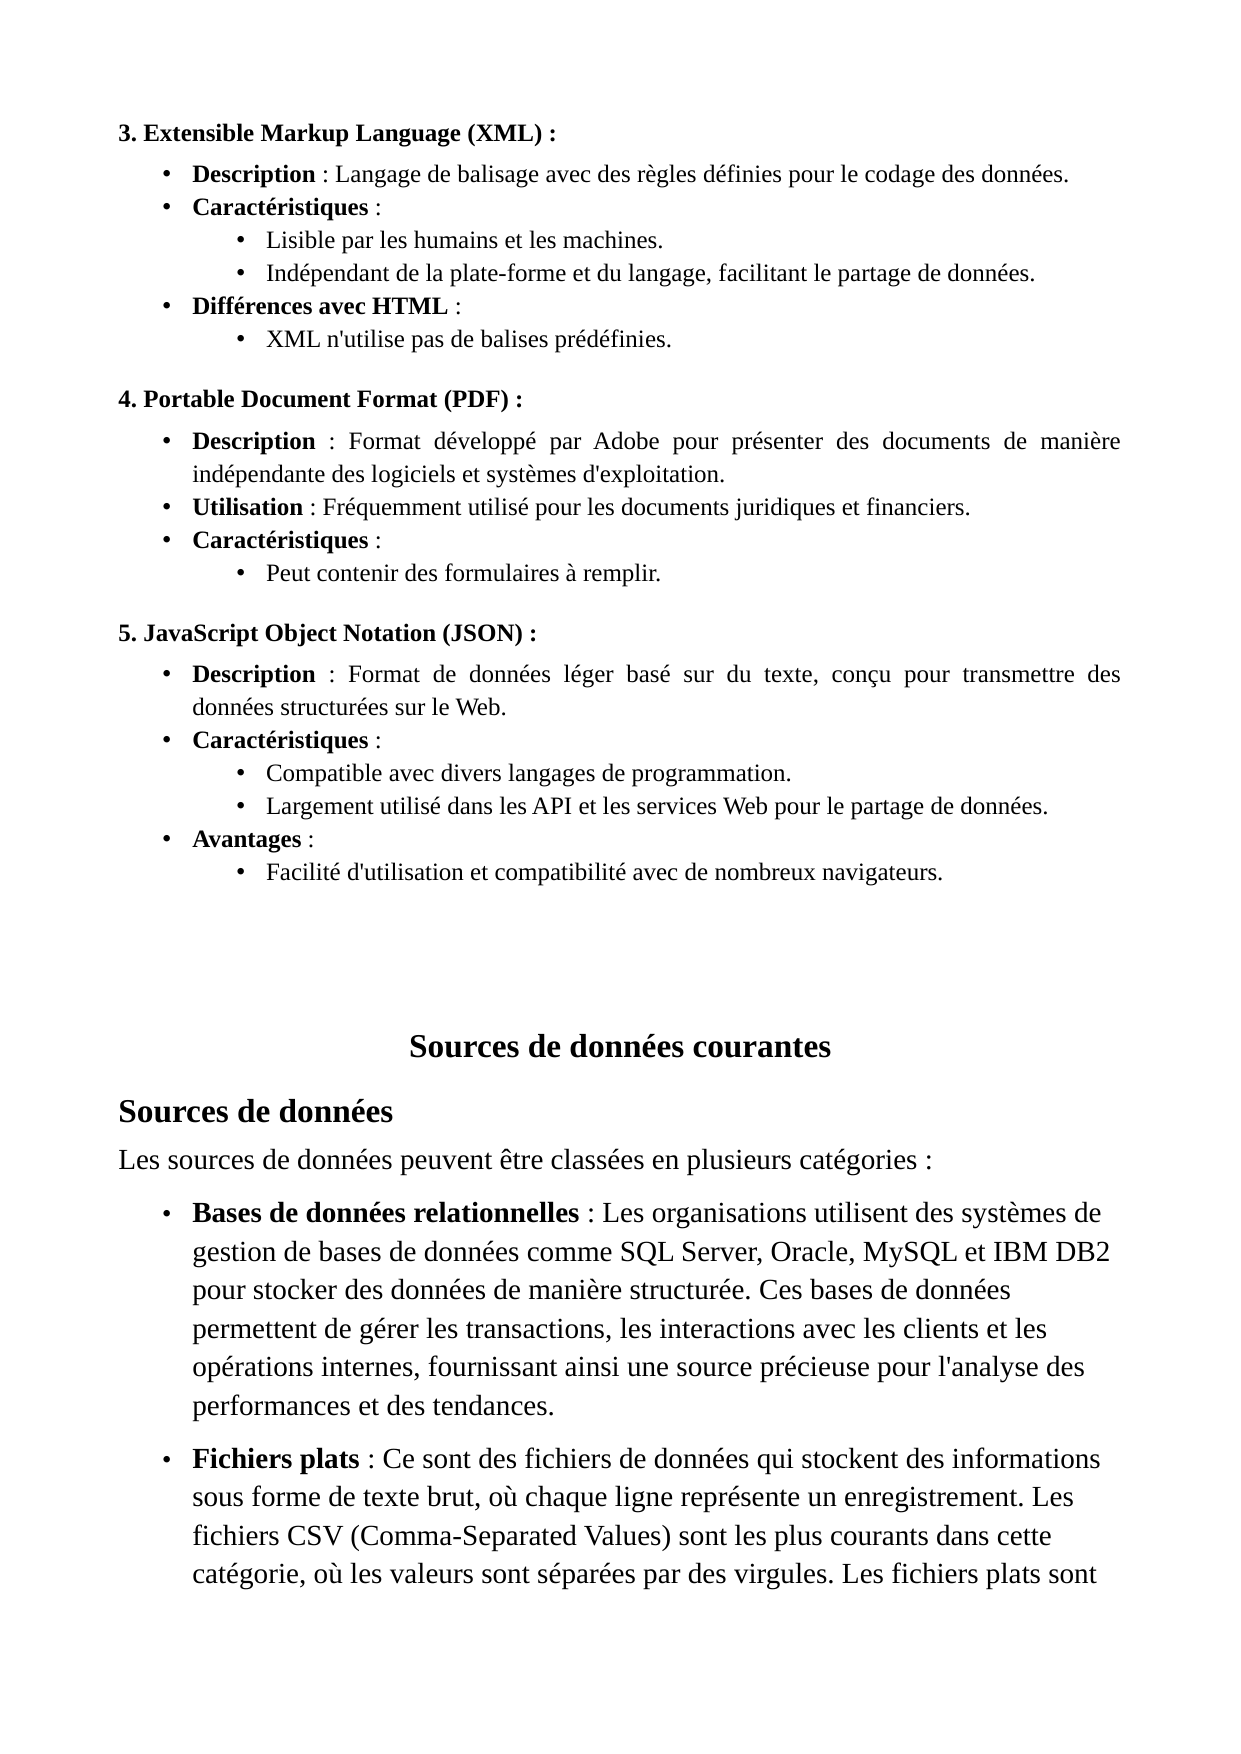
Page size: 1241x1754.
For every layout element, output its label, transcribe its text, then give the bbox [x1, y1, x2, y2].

list Peut contenir des formulaires à remplir. [236, 558, 1122, 587]
subtitle Sources de données courantes [118, 1026, 1122, 1064]
subtitle 5. JavaScript Object Notation (JSON) : [118, 618, 1122, 647]
list Avantages : [162, 824, 1122, 853]
list Largement utilisé dans les API et les services Web pour le partage de données. [236, 791, 1122, 820]
list Lisible par les humains et les machines. [236, 225, 1122, 254]
subtitle 3. Extensible Markup Language (XML) : [118, 118, 1122, 147]
list Bases de données relationnelles : Les organisations utilisent des systèmes de gestion de bases de données comme SQL Server, Oracle, MySQL et IBM DB2 pour stocker des données de manière structurée. Ces bases de données permettent de gérer les transactions, les interactions avec les clients et les opérations internes, fournissant ainsi une source précieuse pour l'analyse des performances et des tendances. [162, 1195, 1122, 1421]
subtitle Sources de données [118, 1091, 1122, 1129]
list Indépendant de la plate-forme et du langage, facilitant le partage de données. [236, 258, 1122, 287]
list XML n'utilise pas de balises prédéfinies. [236, 324, 1122, 353]
list Caractéristiques : [162, 725, 1122, 754]
subtitle 4. Portable Document Format (PDF) : [118, 384, 1122, 413]
list Différences avec HTML : [162, 291, 1122, 320]
list Fichiers plats : Ce sont des fichiers de données qui stockent des informations sous forme de texte brut, où chaque ligne représente un enregistrement. Les fichiers CSV (Comma-Separated Values) sont les plus courants dans cette catégorie, où les valeurs sont séparées par des virgules. Les fichiers plats sont [162, 1441, 1122, 1590]
list Description : Format développé par Adobe pour présenter des documents de manière indépendante des logiciels et systèmes d'exploitation. [162, 426, 1122, 488]
list Caractéristiques : [162, 192, 1122, 221]
list Utilisation : Fréquemment utilisé pour les documents juridiques et financiers. [162, 492, 1122, 521]
list Caractéristiques : [162, 525, 1122, 554]
list Compatible avec divers langages de programmation. [236, 758, 1122, 787]
list Description : Format de données léger basé sur du texte, conçu pour transmettre des données structurées sur le Web. [162, 659, 1122, 721]
text Les sources de données peuvent être classées en plusieurs catégories : [118, 1142, 1122, 1176]
list Description : Langage de balisage avec des règles définies pour le codage des données. [162, 159, 1122, 188]
list Facilité d'utilisation et compatibilité avec de nombreux navigateurs. [236, 857, 1122, 886]
